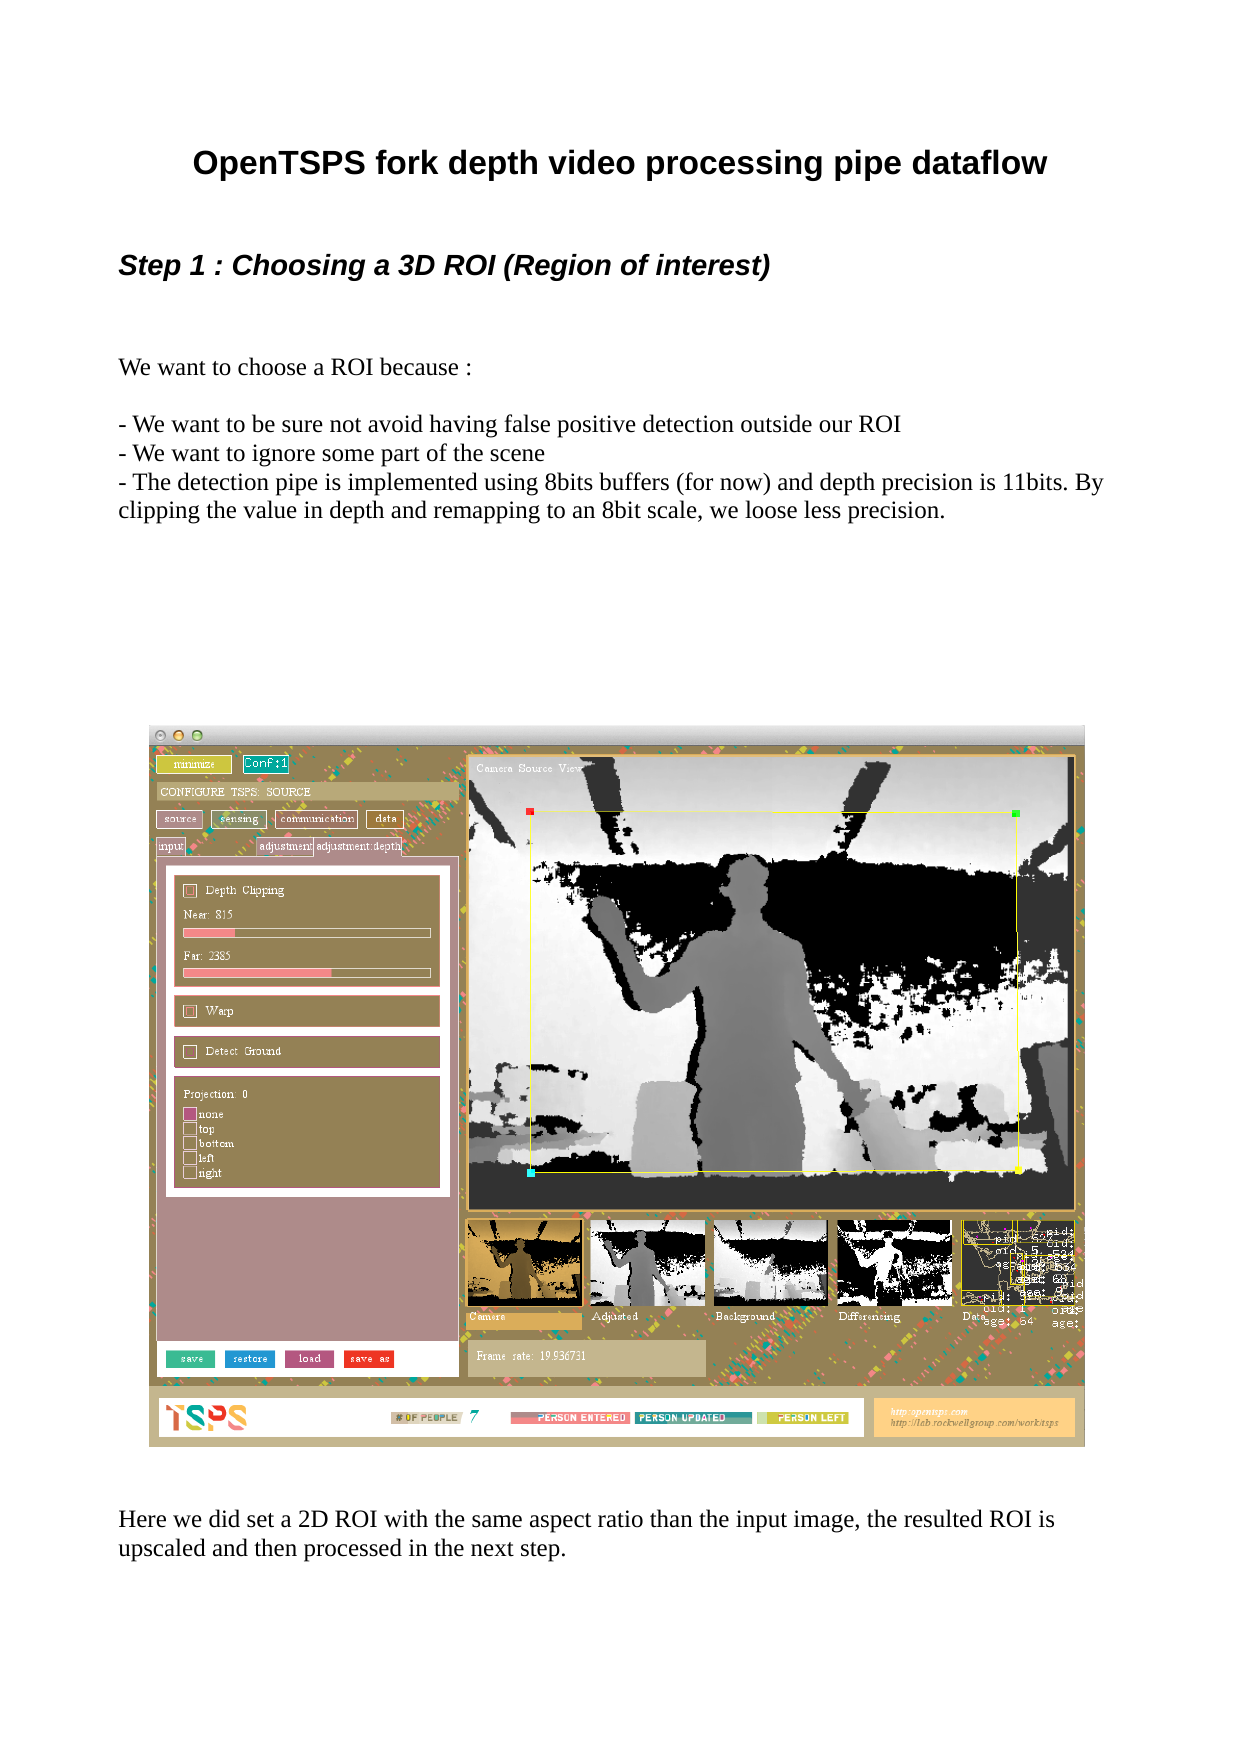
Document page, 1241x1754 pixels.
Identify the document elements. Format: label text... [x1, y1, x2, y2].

text - We want to ignore some part of the scene [118, 438, 1122, 467]
text Here we did set a 2D ROI with the same aspect ratio than the input image, the resulted ROI is upscaled and then processed in the next step. [118, 1504, 1122, 1562]
subtitle OpenTSPS fork depth video processing pipe dataflow [118, 143, 1122, 182]
text - The detection pipe is implemented using 8bits buffers (for now) and depth precision is 11bits. By clipping the value in depth and remapping to an 8bit scale, we loose less precision. [118, 467, 1122, 524]
text We want to choose a ROI because : [118, 352, 1122, 380]
text - We want to be sure not avoid having false positive detection outside our ROI [118, 409, 1122, 438]
picture [149, 725, 1085, 1447]
subtitle Step 1 : Choosing a 3D ROI (Region of interest) [118, 248, 1122, 282]
